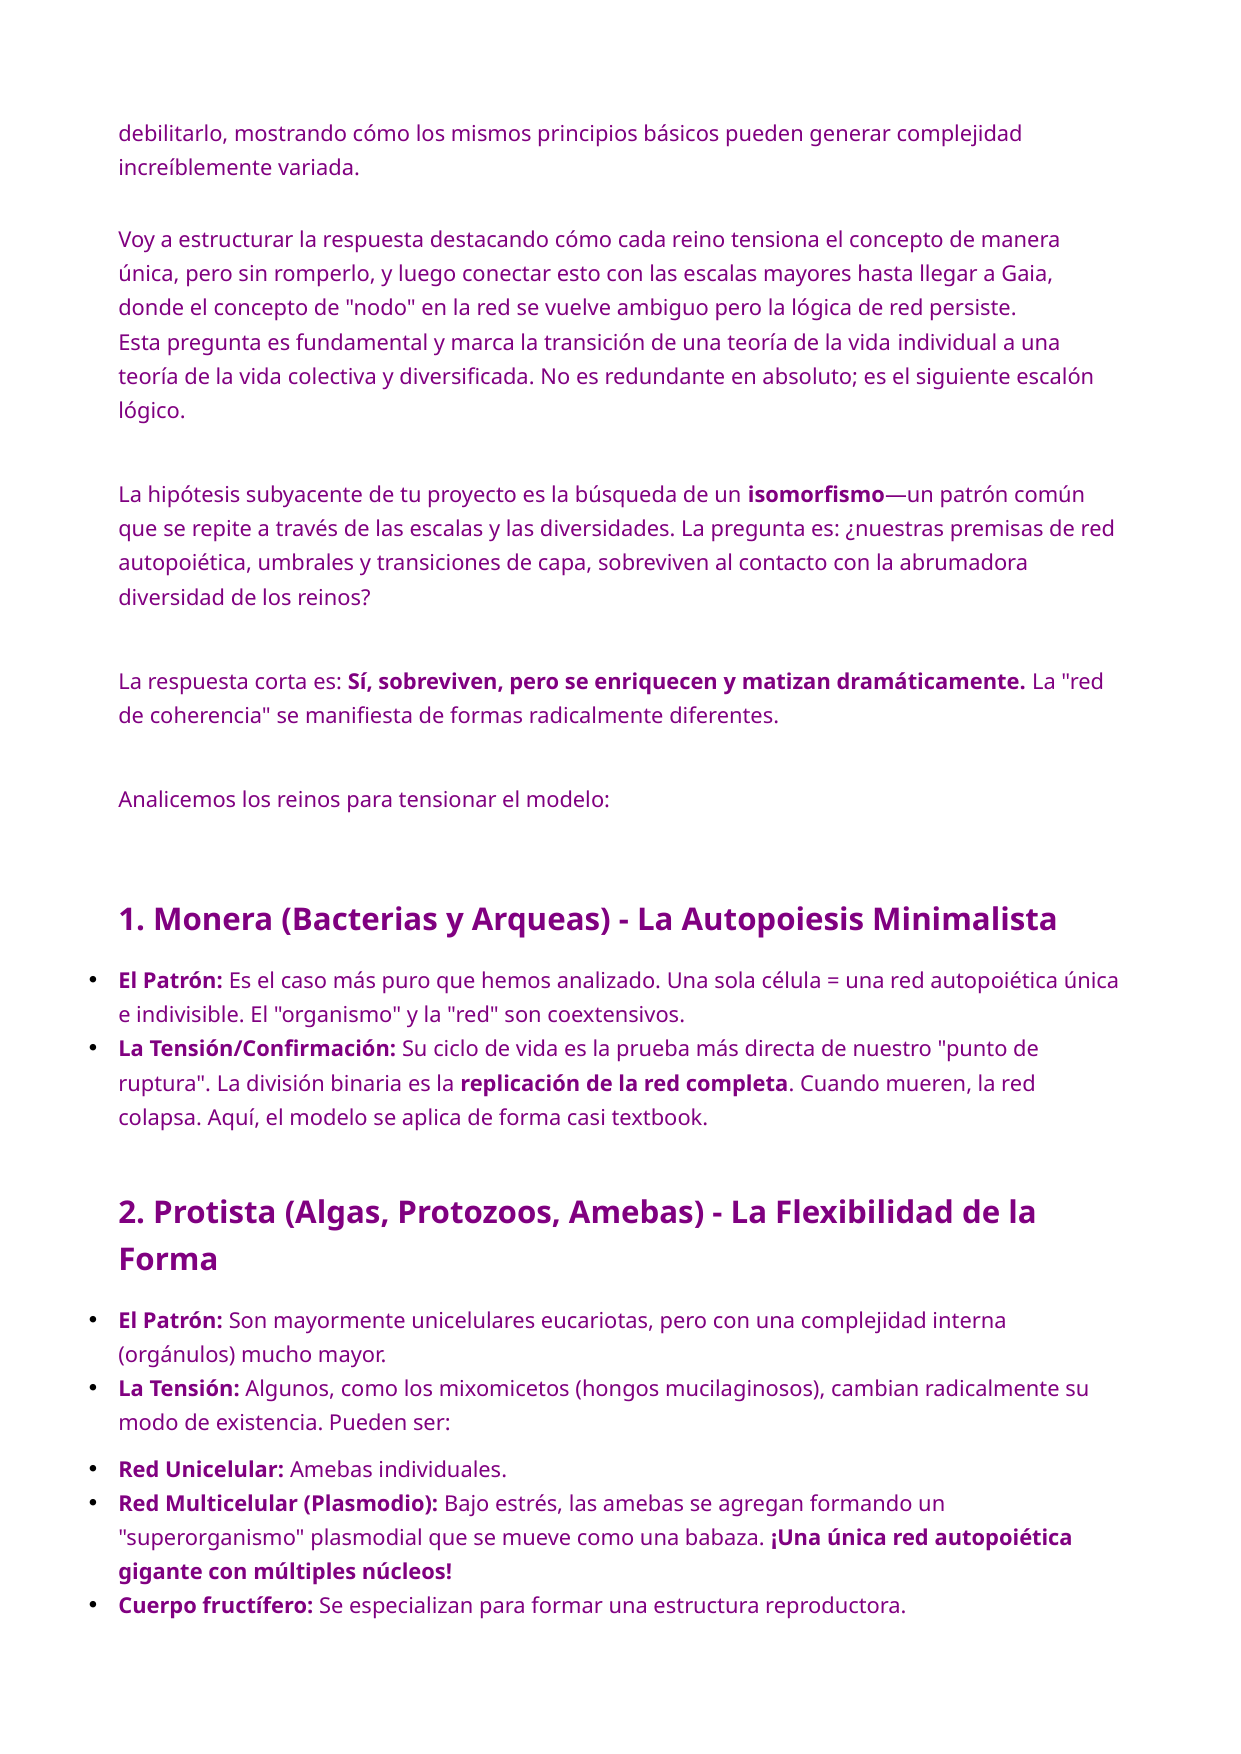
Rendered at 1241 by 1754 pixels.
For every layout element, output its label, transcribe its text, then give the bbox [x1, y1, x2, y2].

list Red Multicelular (Plasmodio): Bajo estrés, las amebas se agregan formando un "superorganismo" plasmodial que se mueve como una babaza. ¡Una única red autopoiética gigante con múltiples núcleos! [118, 1488, 1122, 1586]
list La Tensión: Algunos, como los mixomicetos (hongos mucilaginosos), cambian radicalmente su modo de existencia. Pueden ser: [118, 1373, 1122, 1437]
subtitle 2. Protista (Algas, Protozoos, Amebas) - La Flexibilidad de la Forma [118, 1186, 1122, 1279]
list El Patrón: Es el caso más puro que hemos analizado. Una sola célula = una red autopoiética única e indivisible. El "organismo" y la "red" son coextensivos. [118, 965, 1122, 1029]
text Voy a estructurar la respuesta destacando cómo cada reino tensiona el concepto de manera única, pero sin romperlo, y luego conectar esto con las escalas mayores hasta llegar a Gaia, donde el concepto de "nodo" en la red se vuelve ambiguo pero la lógica de red persiste. [118, 224, 1122, 322]
text debilitarlo, mostrando cómo los mismos principios básicos pueden generar complejidad increíblemente variada. [118, 118, 1122, 182]
text Esta pregunta es fundamental y marca la transición de una teoría de la vida individual a una teoría de la vida colectiva y diversificada. No es redundante en absoluto; es el siguiente escalón lógico. [118, 326, 1122, 424]
list Cuerpo fructífero: Se especializan para formar una estructura reproductora. [118, 1590, 1122, 1620]
list La Tensión/Confirmación: Su ciclo de vida es la prueba más directa de nuestro "punto de ruptura". La división binaria es la replicación de la red completa. Cuando mueren, la red colapsa. Aquí, el modelo se aplica de forma casi textbook. [118, 1033, 1122, 1131]
subtitle 1. Monera (Bacterias y Arqueas) - La Autopoiesis Minimalista [118, 893, 1122, 940]
list El Patrón: Son mayormente unicelulares eucariotas, pero con una complejidad interna (orgánulos) mucho mayor. [118, 1304, 1122, 1368]
text Analicemos los reinos para tensionar el modelo: [118, 784, 1122, 814]
text La hipótesis subyacente de tu proyecto es la búsqueda de un isomorfismo—un patrón común que se repite a través de las escalas y las diversidades. La pregunta es: ¿nuestras premisas de red autopoiética, umbrales y transiciones de capa, sobreviven al contacto con la abrumadora diversidad de los reinos? [118, 479, 1122, 611]
list Red Unicelular: Amebas individuales. [118, 1454, 1122, 1483]
text La respuesta corta es: Sí, sobreviven, pero se enriquecen y matizan dramáticamente. La "red de coherencia" se manifiesta de formas radicalmente diferentes. [118, 666, 1122, 729]
